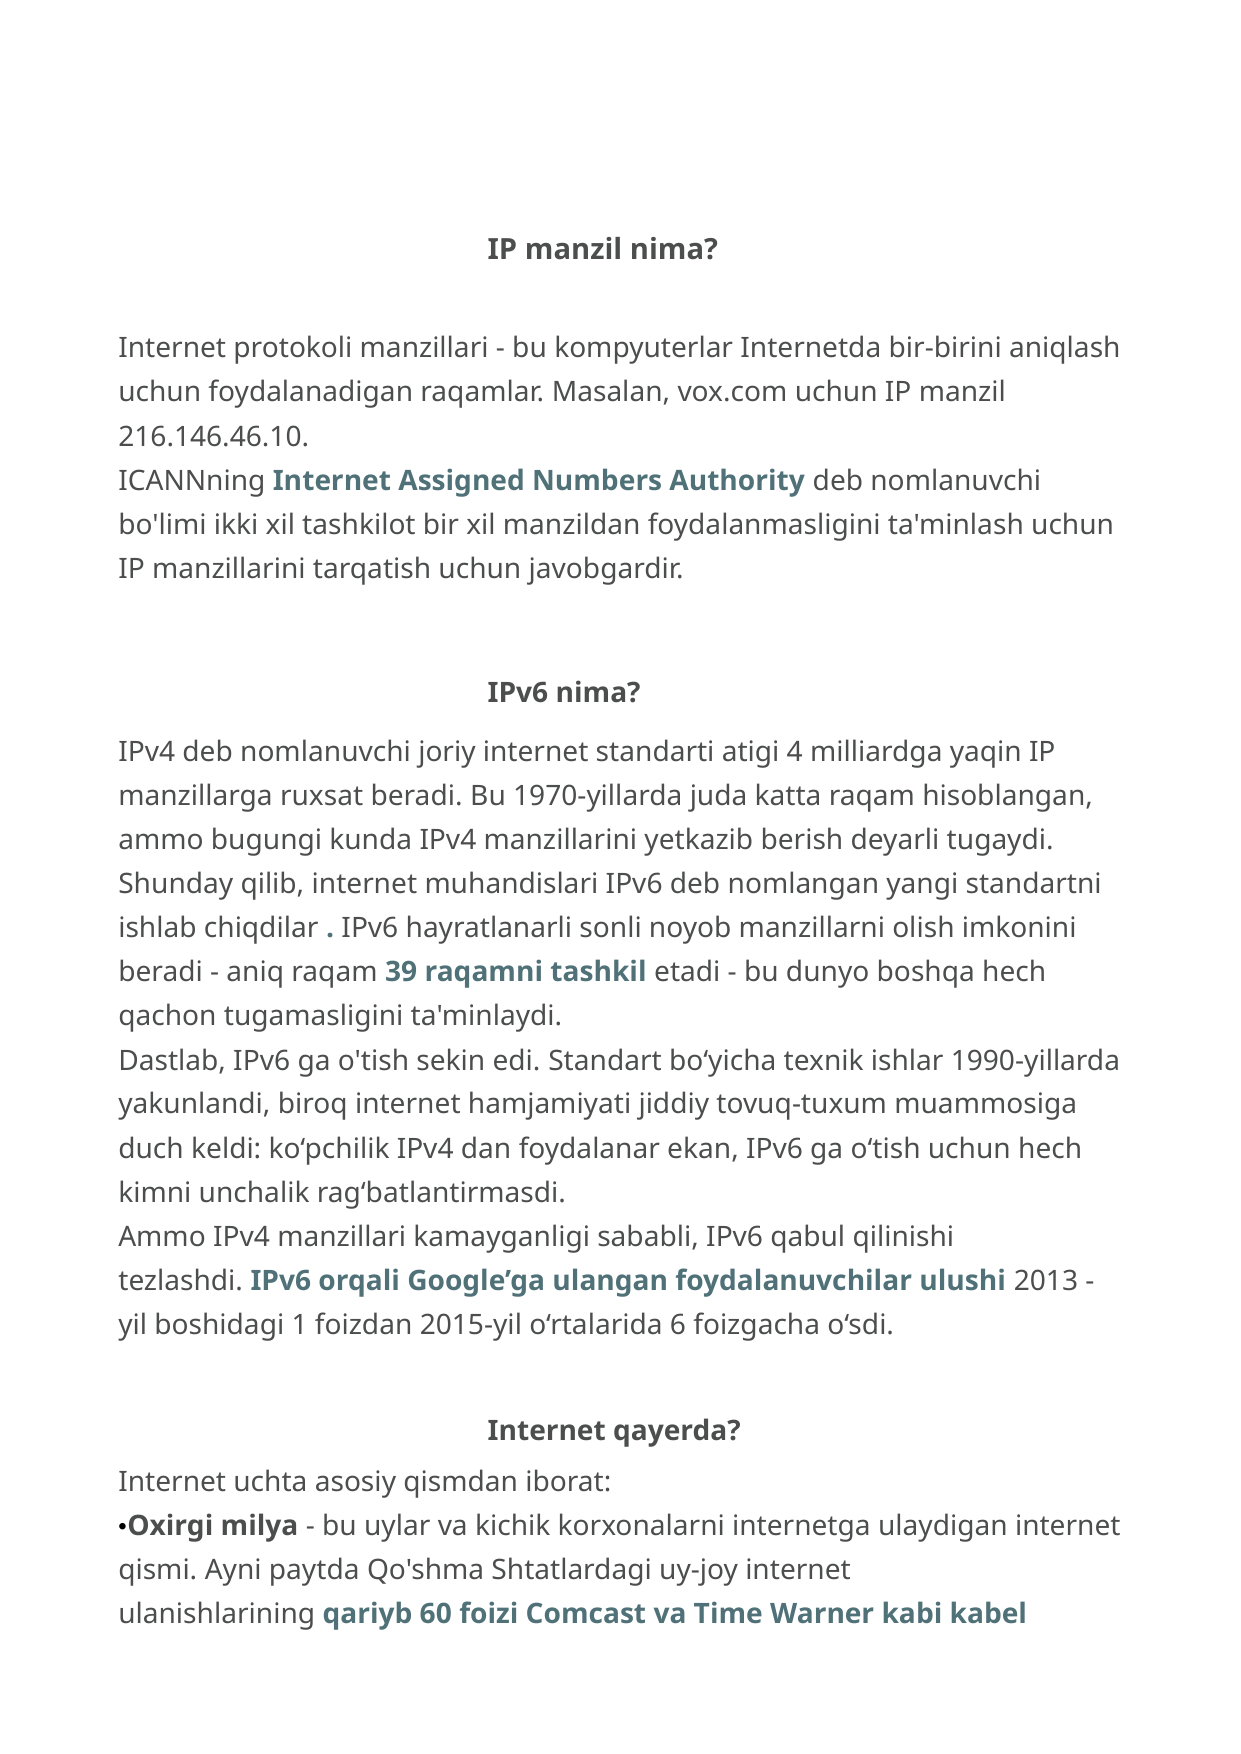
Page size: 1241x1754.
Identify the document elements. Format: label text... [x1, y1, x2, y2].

text Internet uchta asosiy qismdan iborat: [118, 1461, 1122, 1499]
text IPv4 deb nomlanuvchi joriy internet standarti atigi 4 milliardga yaqin IP manzillarga ruxsat beradi. Bu 1970-yillarda juda katta raqam hisoblangan, ammo bugungi kunda IPv4 manzillarini yetkazib berish deyarli tugaydi. [118, 731, 1122, 858]
text IPv6 nima? [118, 673, 1122, 711]
text Dastlab, IPv6 ga o'tish sekin edi. Standart bo‘yicha texnik ishlar 1990-yillarda yakunlandi, biroq internet hamjamiyati jiddiy tovuq-tuxum muammosiga duch keldi: ko‘pchilik IPv4 dan foydalanar ekan, IPv6 ga o‘tish uchun hech kimni unchalik rag‘batlantirmasdi. [118, 1040, 1122, 1210]
text ICANNning Internet Assigned Numbers Authority deb nomlanuvchi bo'limi ikki xil tashkilot bir xil manzildan foydalanmasligini ta'minlash uchun IP manzillarini tarqatish uchun javobgardir. [118, 460, 1122, 586]
text Shunday qilib, internet muhandislari IPv6 deb nomlangan yangi standartni ishlab chiqdilar . IPv6 hayratlanarli sonli noyob manzillarni olish imkonini beradi - aniq raqam 39 raqamni tashkil etadi - bu dunyo boshqa hech qachon tugamasligini ta'minlaydi. [118, 863, 1122, 1034]
text Internet protokoli manzillari - bu kompyuterlar Internetda bir-birini aniqlash uchun foydalanadigan raqamlar. Masalan, vox.com uchun IP manzil 216.146.46.10. [118, 328, 1122, 454]
text Ammo IPv4 manzillari kamayganligi sababli, IPv6 qabul qilinishi tezlashdi. IPv6 orqali Google’ga ulangan foydalanuvchilar ulushi 2013 -yil boshidagi 1 foizdan 2015-yil o‘rtalarida 6 foizgacha o‘sdi. [118, 1216, 1122, 1342]
subtitle Internet qayerda? [118, 1410, 1122, 1449]
list Oxirgi milya - bu uylar va kichik korxonalarni internetga ulaydigan internet qismi. Ayni paytda Qo'shma Shtatlardagi uy-joy internet ulanishlarining qariyb 60 foizi Comcast va Time Warner kabi kabel [118, 1505, 1122, 1632]
subtitle IP manzil nima? [118, 228, 1122, 268]
